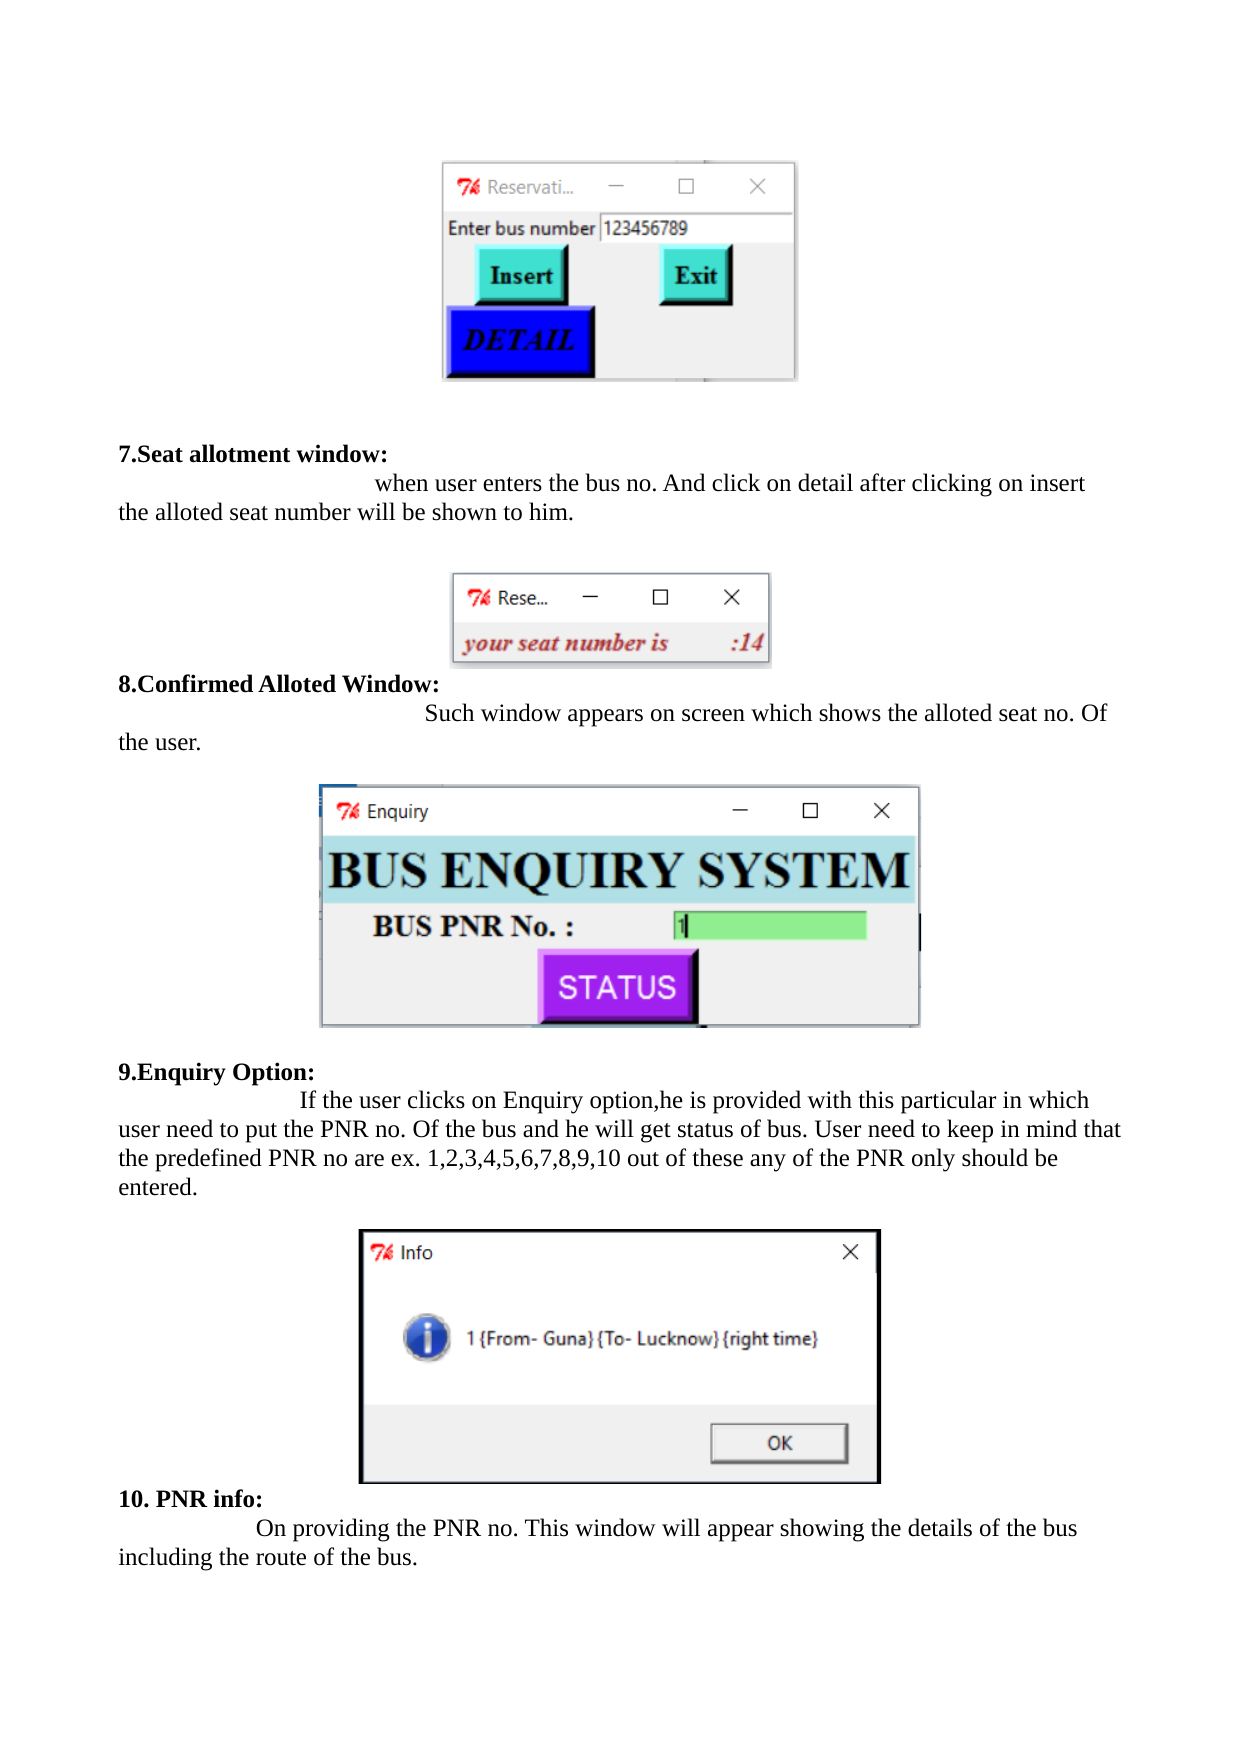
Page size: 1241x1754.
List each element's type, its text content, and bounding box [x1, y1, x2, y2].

text when user enters the bus no. And click on detail after clicking on insert the alloted seat number will be shown to him. [118, 468, 1122, 525]
picture [358, 1229, 882, 1484]
text 8.Confirmed Alloted Window: [118, 554, 1122, 698]
text Such window appears on screen which shows the alloted seat no. Of the user. [118, 698, 1122, 755]
text On providing the PNR no. This window will appear showing the details of the bus including the route of the bus. [118, 1513, 1122, 1570]
picture [318, 784, 922, 1028]
text 9.Enquiry Option: [118, 1057, 1122, 1085]
text 7.Seat allotment window: [118, 439, 1122, 468]
text 10. PNR info: [118, 1229, 1122, 1513]
picture [449, 572, 772, 669]
picture [441, 160, 799, 382]
text If the user clicks on Enquiry option,he is provided with this particular in which user need to put the PNR no. Of the bus and he will get status of bus. User need to keep in mind that the predefined PNR no are ex. 1,2,3,4,5,6,7,8,9,10 out of these any of the PNR only should be entered. [118, 1085, 1122, 1200]
